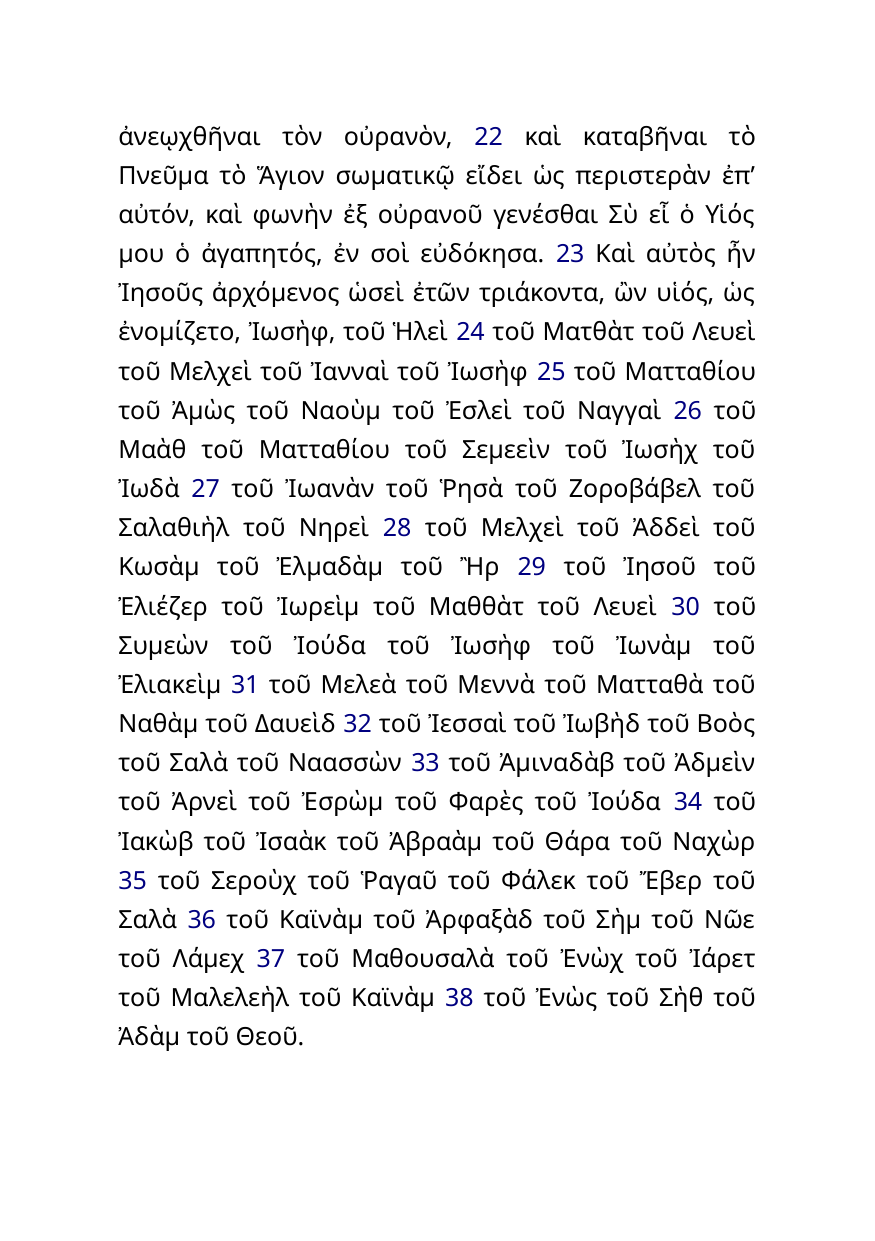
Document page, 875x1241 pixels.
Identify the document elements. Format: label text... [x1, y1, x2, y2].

text ἀνεῳχθῆναι τὸν οὐρανὸν, 22 καὶ καταβῆναι τὸ Πνεῦμα τὸ Ἅγιον σωματικῷ εἴδει ὡς περιστερὰν ἐπ’ αὐτόν, καὶ φωνὴν ἐξ οὐρανοῦ γενέσθαι Σὺ εἶ ὁ Υἱός μου ὁ ἀγαπητός, ἐν σοὶ εὐδόκησα. 23 Καὶ αὐτὸς ἦν Ἰησοῦς ἀρχόμενος ὡσεὶ ἐτῶν τριάκοντα, ὢν υἱός, ὡς ἐνομίζετο, Ἰωσὴφ, τοῦ Ἡλεὶ 24 τοῦ Ματθὰτ τοῦ Λευεὶ τοῦ Μελχεὶ τοῦ Ἰανναὶ τοῦ Ἰωσὴφ 25 τοῦ Ματταθίου τοῦ Ἀμὼς τοῦ Ναοὺμ τοῦ Ἐσλεὶ τοῦ Ναγγαὶ 26 τοῦ Μαὰθ τοῦ Ματταθίου τοῦ Σεμεεὶν τοῦ Ἰωσὴχ τοῦ Ἰωδὰ 27 τοῦ Ἰωανὰν τοῦ Ῥησὰ τοῦ Ζοροβάβελ τοῦ Σαλαθιὴλ τοῦ Νηρεὶ 28 τοῦ Μελχεὶ τοῦ Ἀδδεὶ τοῦ Κωσὰμ τοῦ Ἐλμαδὰμ τοῦ Ἢρ 29 τοῦ Ἰησοῦ τοῦ Ἐλιέζερ τοῦ Ἰωρεὶμ τοῦ Μαθθὰτ τοῦ Λευεὶ 30 τοῦ Συμεὼν τοῦ Ἰούδα τοῦ Ἰωσὴφ τοῦ Ἰωνὰμ τοῦ Ἐλιακεὶμ 31 τοῦ Μελεὰ τοῦ Μεννὰ τοῦ Ματταθὰ τοῦ Ναθὰμ τοῦ Δαυεὶδ 32 τοῦ Ἰεσσαὶ τοῦ Ἰωβὴδ τοῦ Βοὸς τοῦ Σαλὰ τοῦ Ναασσὼν 33 τοῦ Ἀμιναδὰβ τοῦ Ἀδμεὶν τοῦ Ἀρνεὶ τοῦ Ἐσρὼμ τοῦ Φαρὲς τοῦ Ἰούδα 34 τοῦ Ἰακὼβ τοῦ Ἰσαὰκ τοῦ Ἀβραὰμ τοῦ Θάρα τοῦ Ναχὼρ 35 τοῦ Σεροὺχ τοῦ Ῥαγαῦ τοῦ Φάλεκ τοῦ Ἔβερ τοῦ Σαλὰ 36 τοῦ Καϊνὰμ τοῦ Ἀρφαξὰδ τοῦ Σὴμ τοῦ Νῶε τοῦ Λάμεχ 37 τοῦ Μαθουσαλὰ τοῦ Ἐνὼχ τοῦ Ἰάρετ τοῦ Μαλελεὴλ τοῦ Καϊνὰμ 38 τοῦ Ἐνὼς τοῦ Σὴθ τοῦ Ἀδὰμ τοῦ Θεοῦ. [118, 118, 756, 1053]
